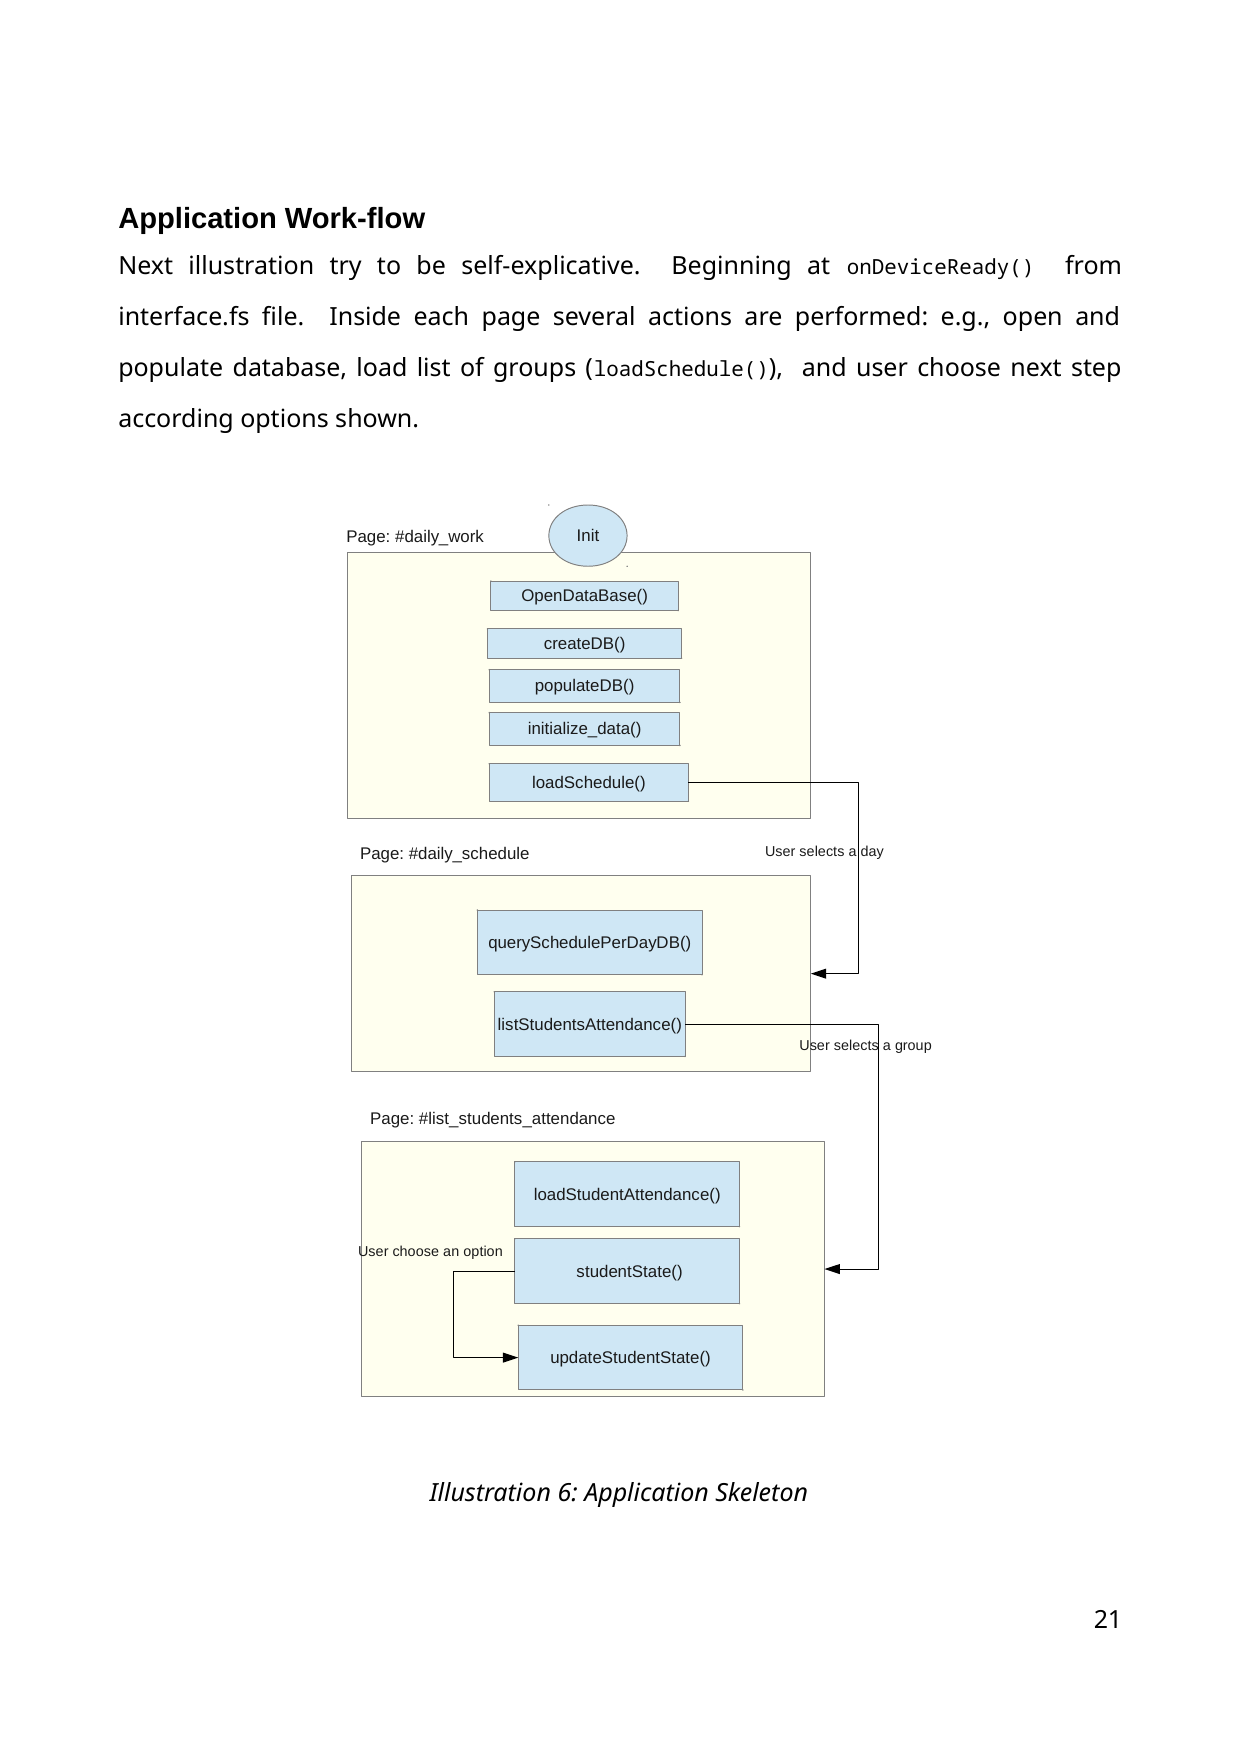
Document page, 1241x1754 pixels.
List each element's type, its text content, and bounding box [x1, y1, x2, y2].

table_cell Test into real hardware [349, 554, 810, 817]
text Illustration 6: Application Skeleton [263, 464, 977, 1509]
text Next illustration try to be self-explicative. Beginning at onDeviceReady() from interface.fs file. Inside each page several actions are performed: e.g., open and populate database, load list of groups (loadSchedule()), and user choose next step according options shown. [118, 247, 1122, 434]
subtitle Application Work-flow [118, 201, 1122, 235]
table_cell Test into real hardware [352, 877, 810, 1070]
table_cell Test into real hardware [363, 1142, 823, 1396]
